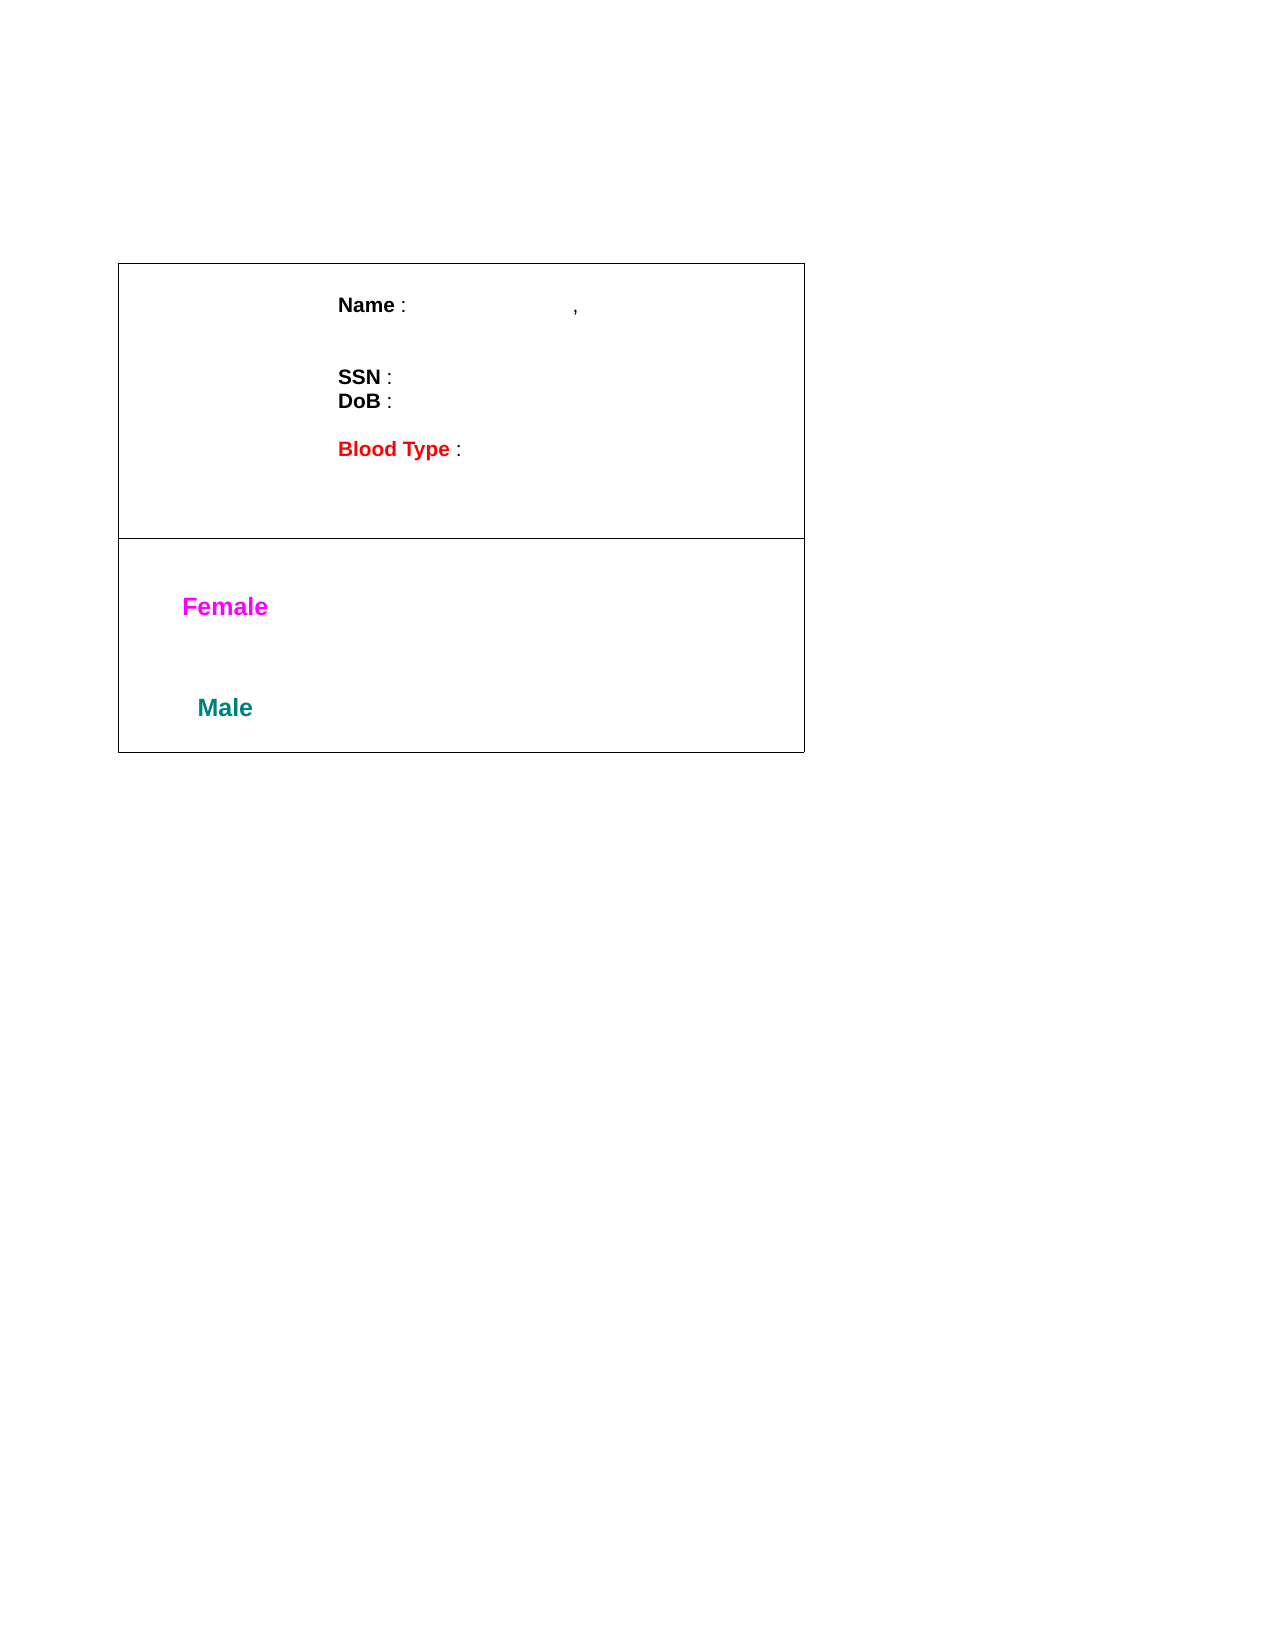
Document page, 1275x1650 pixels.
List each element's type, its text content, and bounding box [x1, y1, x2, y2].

text <for each="patient in objects"> [118, 234, 1157, 263]
text </for> [118, 752, 1157, 781]
table_header <patient.identification_code> [606, 264, 804, 538]
table_header [119, 264, 332, 538]
table_cell <if test="patient.sex =='f'" > Female </if> <if test="patient.sex =='m'" > Male </if> [119, 539, 332, 751]
table_header Name : <patient.lastname>, <patient.name.name> SSN : <patient.ssn> DoB : <patient.dob> Blood Type : <patient.blood_type> <patient.rh> [332, 264, 606, 538]
table_cell [332, 539, 804, 751]
